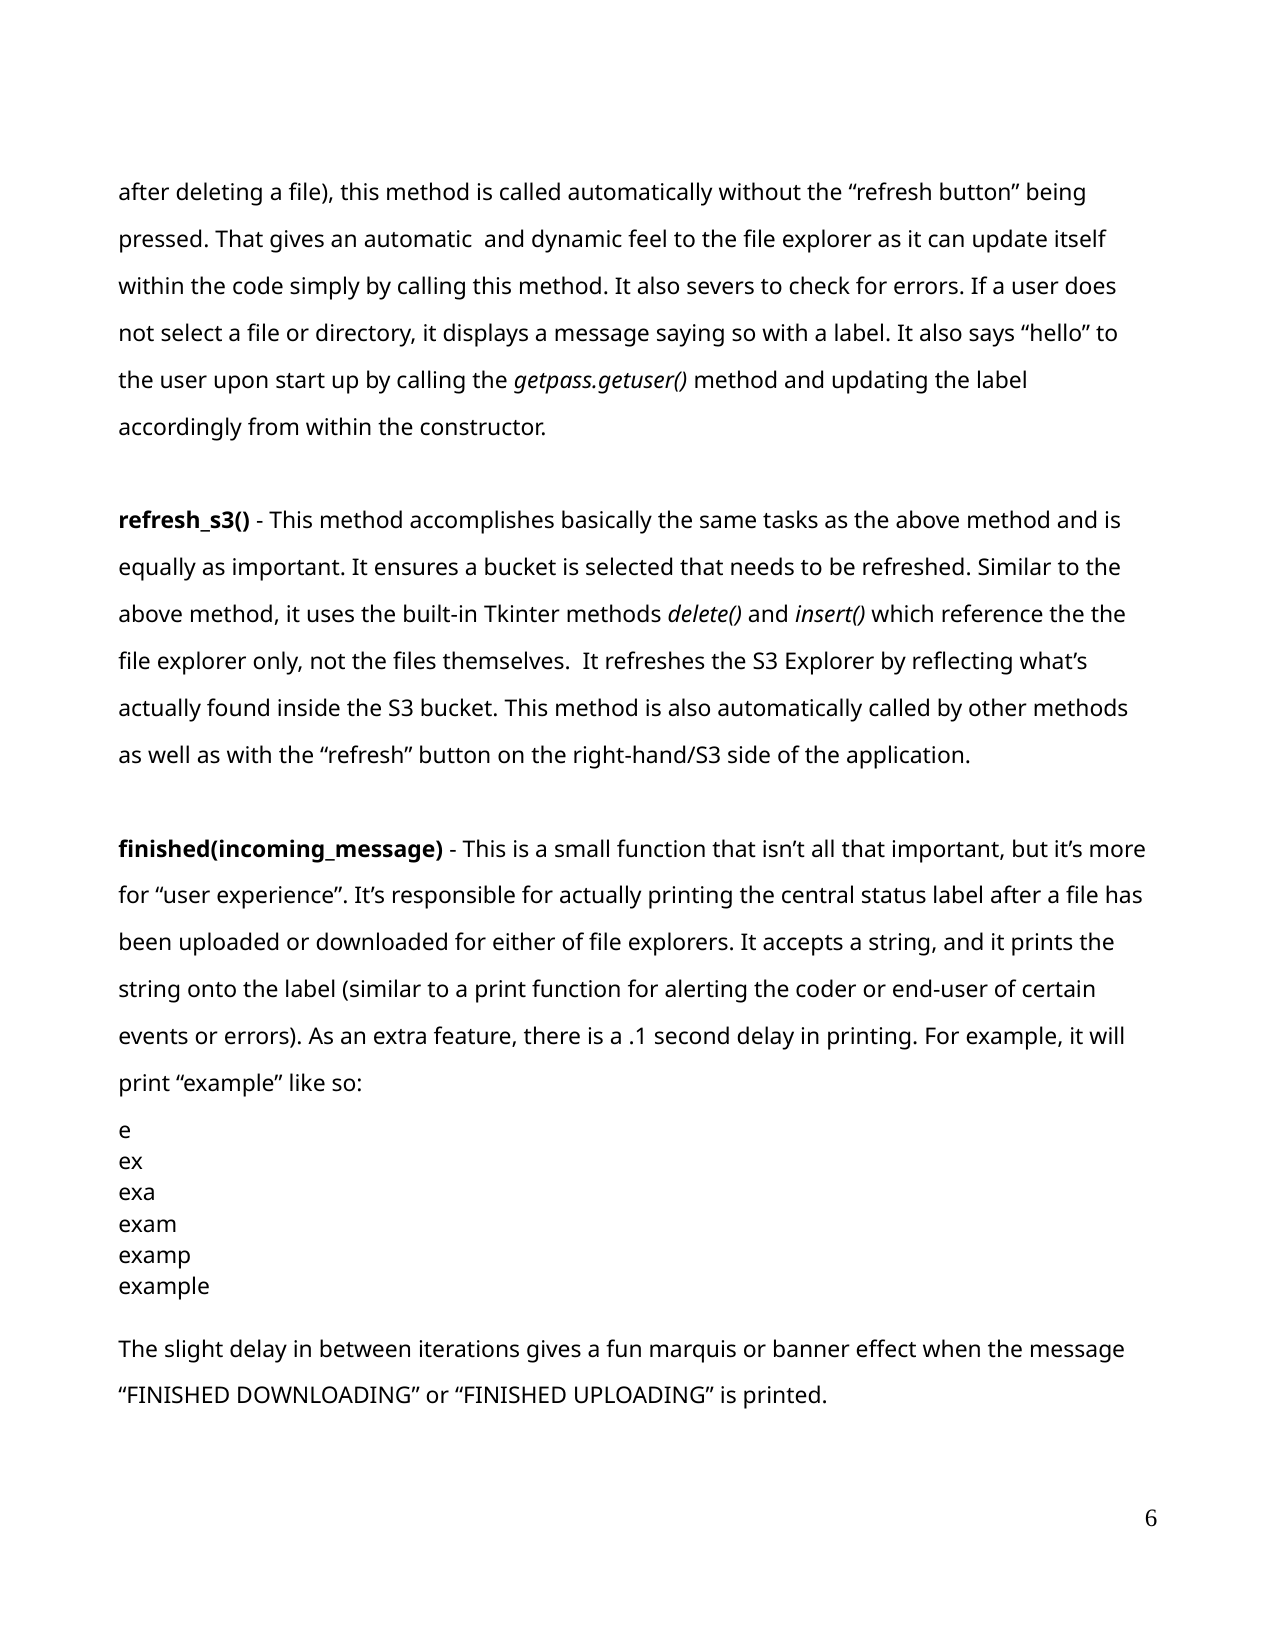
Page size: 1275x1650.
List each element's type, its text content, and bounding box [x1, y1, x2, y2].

text refresh_s3() - This method accomplishes basically the same tasks as the above method and is equally as important. It ensures a bucket is selected that needs to be refreshed. Similar to the above method, it uses the built-in Tkinter methods delete() and insert() which reference the the file explorer only, not the files themselves. It refreshes the S3 Explorer by reflecting what’s actually found inside the S3 bucket. This method is also automatically called by other methods as well as with the “refresh” button on the right-hand/S3 side of the application. [118, 504, 1157, 770]
text examp [118, 1239, 1157, 1270]
text after deleting a file), this method is called automatically without the “refresh button” being pressed. That gives an automatic and dynamic feel to the file explorer as it can update itself within the code simply by calling this method. It also severs to check for errors. If a user does not select a file or directory, it displays a message saying so with a label. It also says “hello” to the user upon start up by calling the getpass.getuser() method and updating the label accordingly from within the constructor. [118, 176, 1157, 442]
text exa [118, 1176, 1157, 1208]
text The slight delay in between iterations gives a fun marquis or banner effect when the message “FINISHED DOWNLOADING” or “FINISHED UPLOADING” is printed. [118, 1333, 1157, 1411]
text example [118, 1270, 1157, 1301]
text ex [118, 1145, 1157, 1176]
text finished(incoming_message) - This is a small function that isn’t all that important, but it’s more for “user experience”. It’s responsible for actually printing the central status label after a file has been uploaded or downloaded for either of file explorers. It accepts a string, and it prints the string onto the label (similar to a print function for alerting the coder or end-user of certain events or errors). As an extra feature, there is a .1 second delay in printing. For example, it will print “example” like so: [118, 833, 1157, 1098]
text e [118, 1114, 1157, 1145]
text exam [118, 1208, 1157, 1239]
